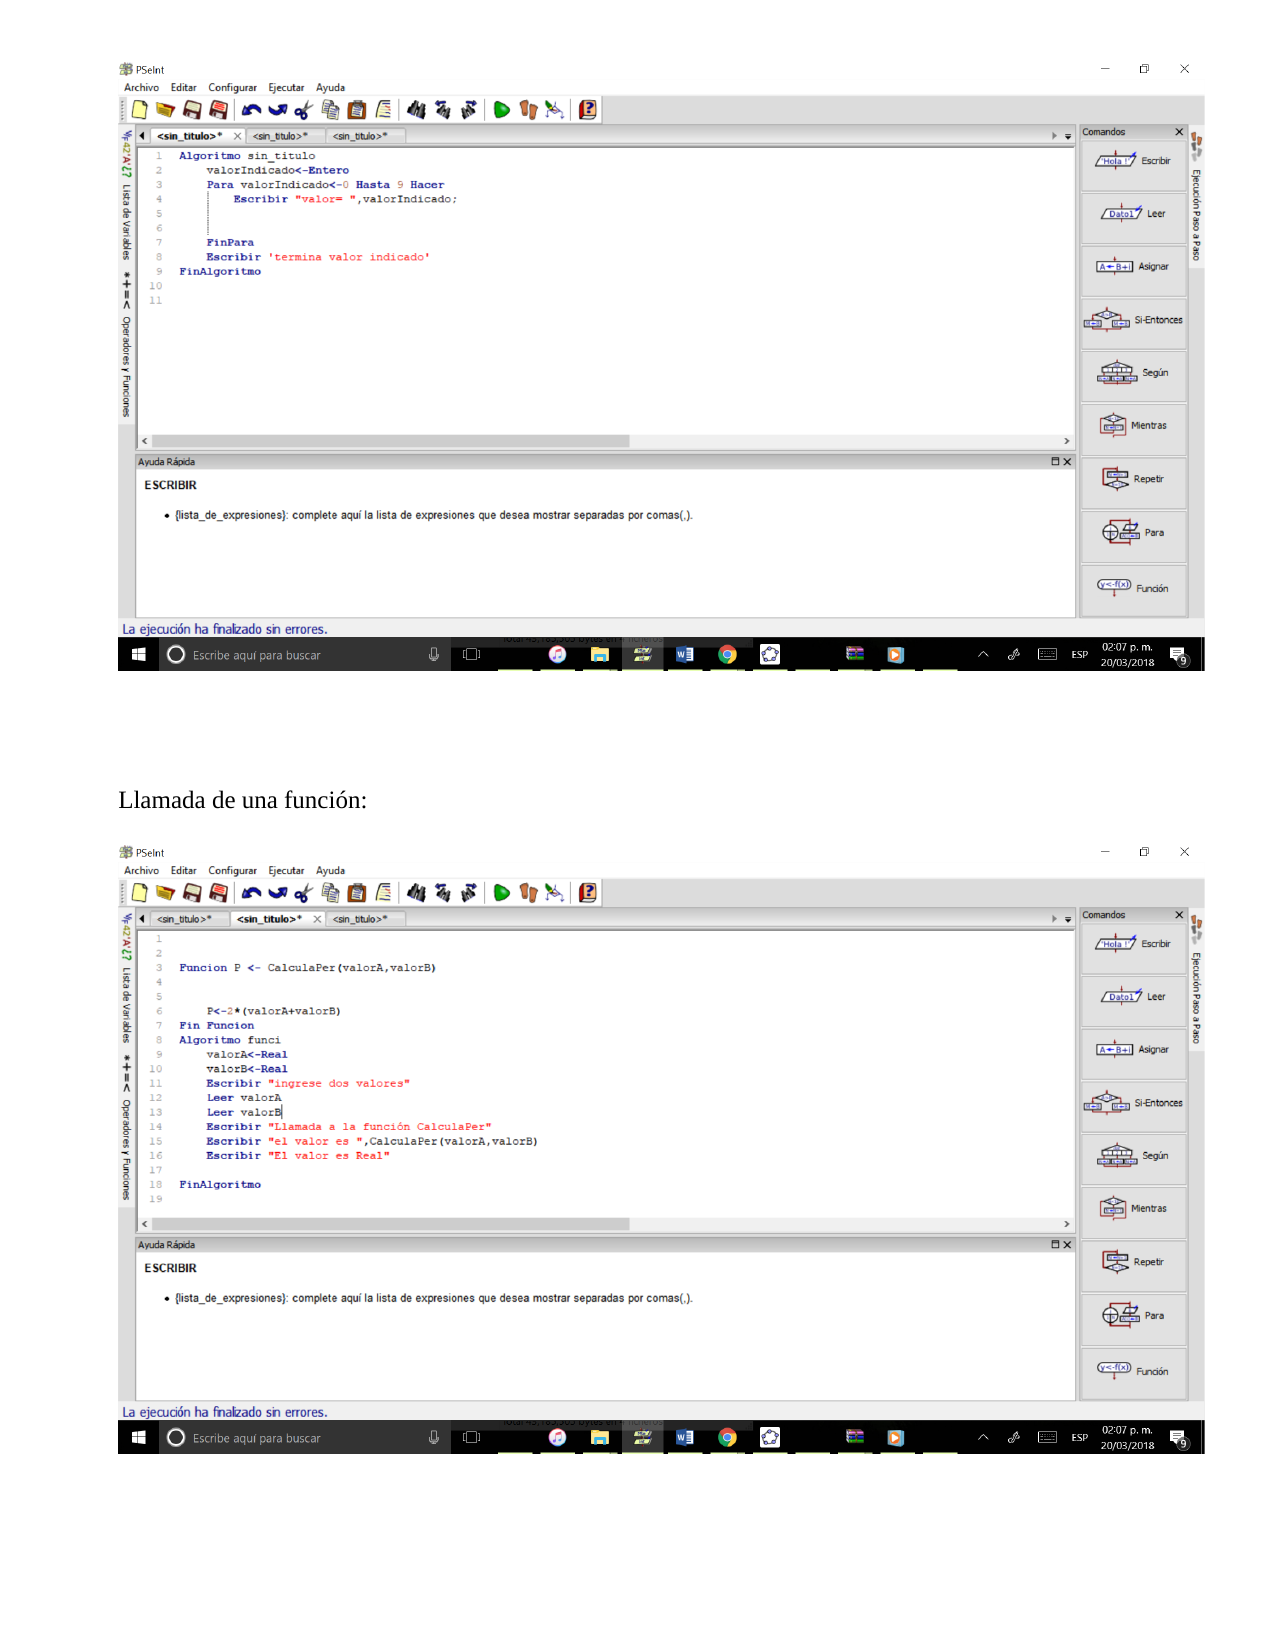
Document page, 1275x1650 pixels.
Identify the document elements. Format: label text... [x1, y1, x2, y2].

text Llamada de una función: [118, 785, 1205, 814]
